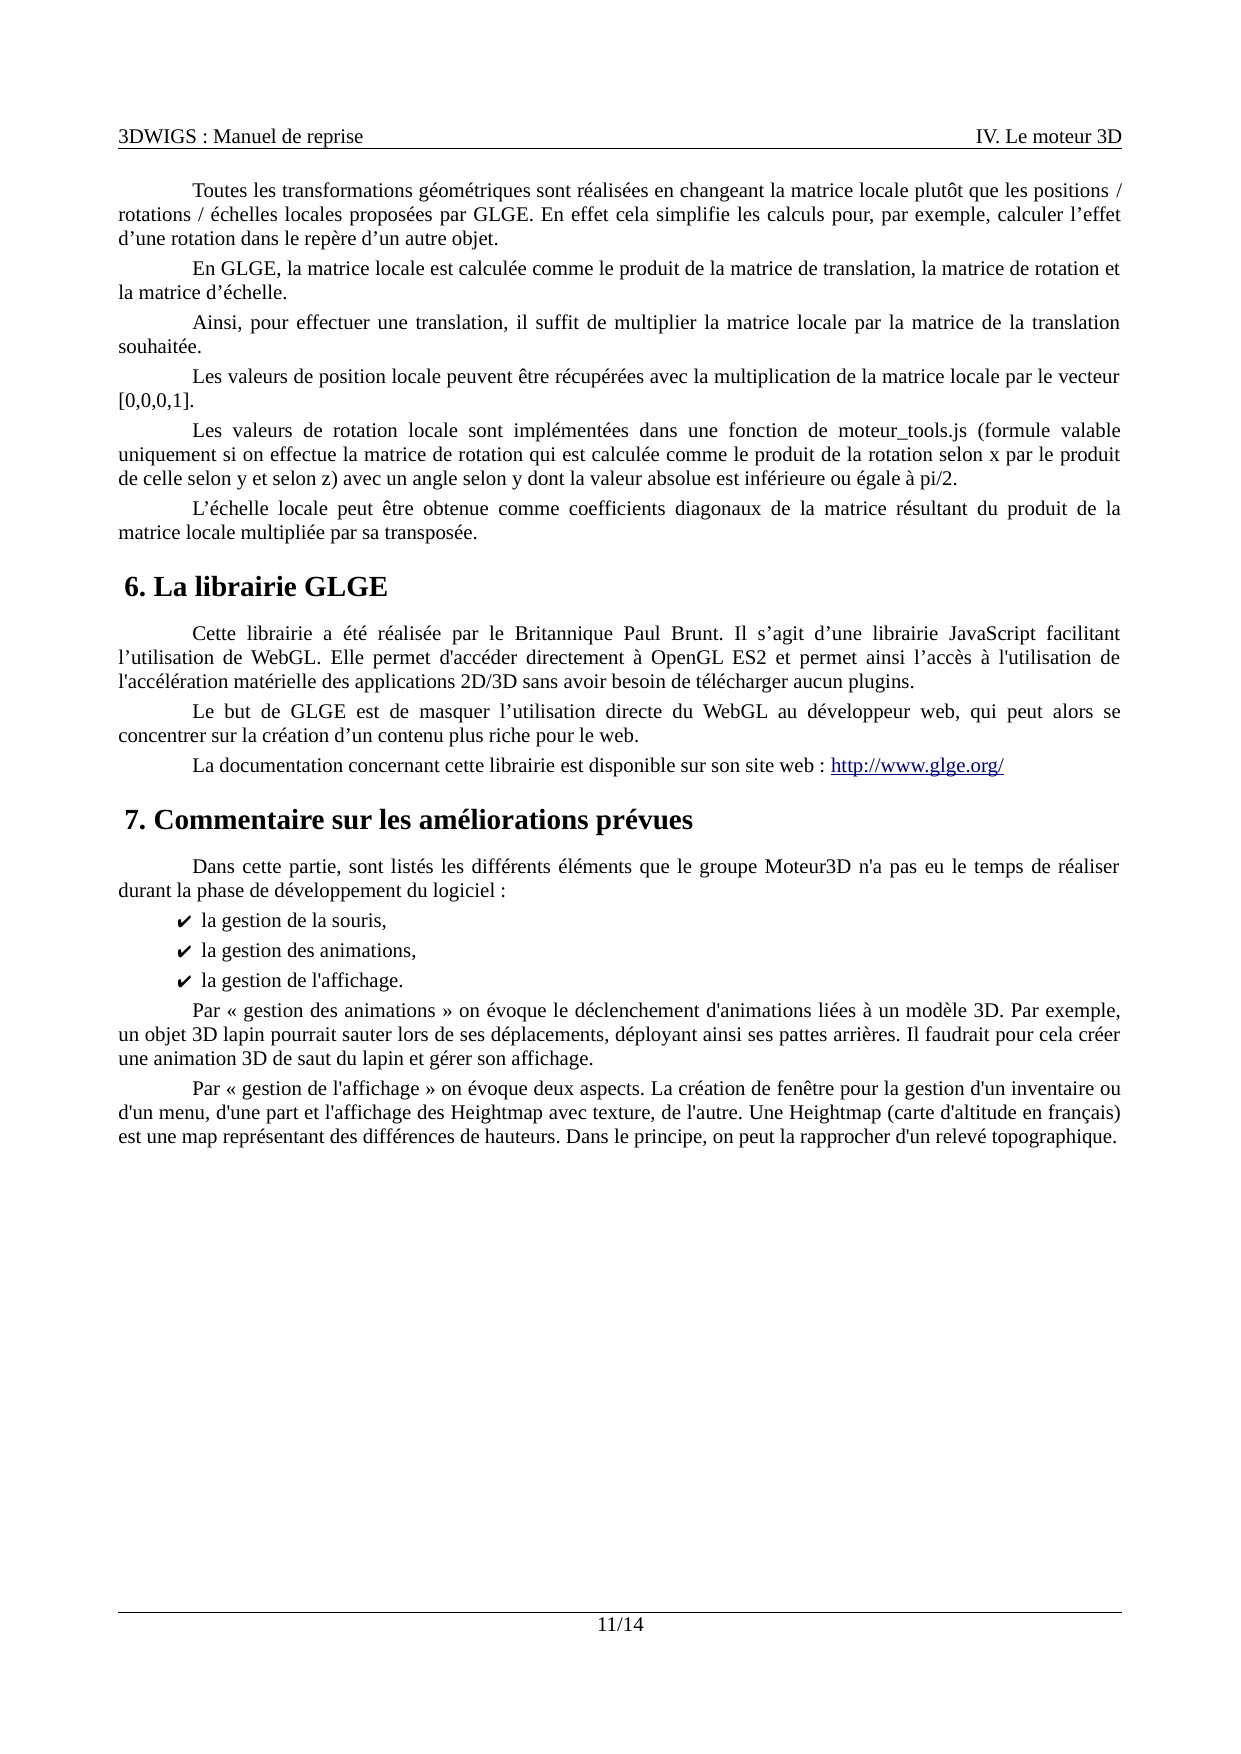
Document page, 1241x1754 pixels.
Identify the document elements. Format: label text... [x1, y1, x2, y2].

text Les valeurs de position locale peuvent être récupérées avec la multiplication de la matrice locale par le vecteur [0,0,0,1]. [118, 364, 1122, 412]
text Par « gestion de l'affichage » on évoque deux aspects. La création de fenêtre pour la gestion d'un inventaire ou d'un menu, d'une part et l'affichage des Heightmap avec texture, de l'autre. Une Heightmap (carte d'altitude en français) est une map représentant des différences de hauteurs. Dans le principe, on peut la rapprocher d'un relevé topographique. [118, 1076, 1122, 1148]
list la gestion des animations, [177, 938, 1122, 962]
text En GLGE, la matrice locale est calculée comme le produit de la matrice de translation, la matrice de rotation et la matrice d’échelle. [118, 256, 1122, 304]
text Ainsi, pour effectuer une translation, il suffit de multiplier la matrice locale par la matrice de la translation souhaitée. [118, 310, 1122, 358]
text L’échelle locale peut être obtenue comme coefficients diagonaux de la matrice résultant du produit de la matrice locale multipliée par sa transposée. [118, 496, 1122, 544]
subtitle La librairie GLGE [124, 569, 1122, 603]
text Les valeurs de rotation locale sont implémentées dans une fonction de moteur_tools.js (formule valable uniquement si on effectue la matrice de rotation qui est calculée comme le produit de la rotation selon x par le produit de celle selon y et selon z) avec un angle selon y dont la valeur absolue est inférieure ou égale à pi/2. [118, 418, 1122, 490]
text La documentation concernant cette librairie est disponible sur son site web : http://www.glge.org/ [118, 753, 1122, 777]
list la gestion de la souris, [177, 908, 1122, 932]
list la gestion de l'affichage. [177, 968, 1122, 992]
text Dans cette partie, sont listés les différents éléments que le groupe Moteur3D n'a pas eu le temps de réaliser durant la phase de développement du logiciel : [118, 854, 1122, 902]
subtitle Commentaire sur les améliorations prévues [124, 802, 1122, 836]
text Par « gestion des animations » on évoque le déclenchement d'animations liées à un modèle 3D. Par exemple, un objet 3D lapin pourrait sauter lors de ses déplacements, déployant ainsi ses pattes arrières. Il faudrait pour cela créer une animation 3D de saut du lapin et gérer son affichage. [118, 998, 1122, 1070]
text Toutes les transformations géométriques sont réalisées en changeant la matrice locale plutôt que les positions / rotations / échelles locales proposées par GLGE. En effet cela simplifie les calculs pour, par exemple, calculer l’effet d’une rotation dans le repère d’un autre objet. [118, 178, 1122, 250]
text Cette librairie a été réalisée par le Britannique Paul Brunt. Il s’agit d’une librairie JavaScript facilitant l’utilisation de WebGL. Elle permet d'accéder directement à OpenGL ES2 et permet ainsi l’accès à l'utilisation de l'accélération matérielle des applications 2D/3D sans avoir besoin de télécharger aucun plugins. [118, 621, 1122, 693]
text Le but de GLGE est de masquer l’utilisation directe du WebGL au développeur web, qui peut alors se concentrer sur la création d’un contenu plus riche pour le web. [118, 699, 1122, 747]
